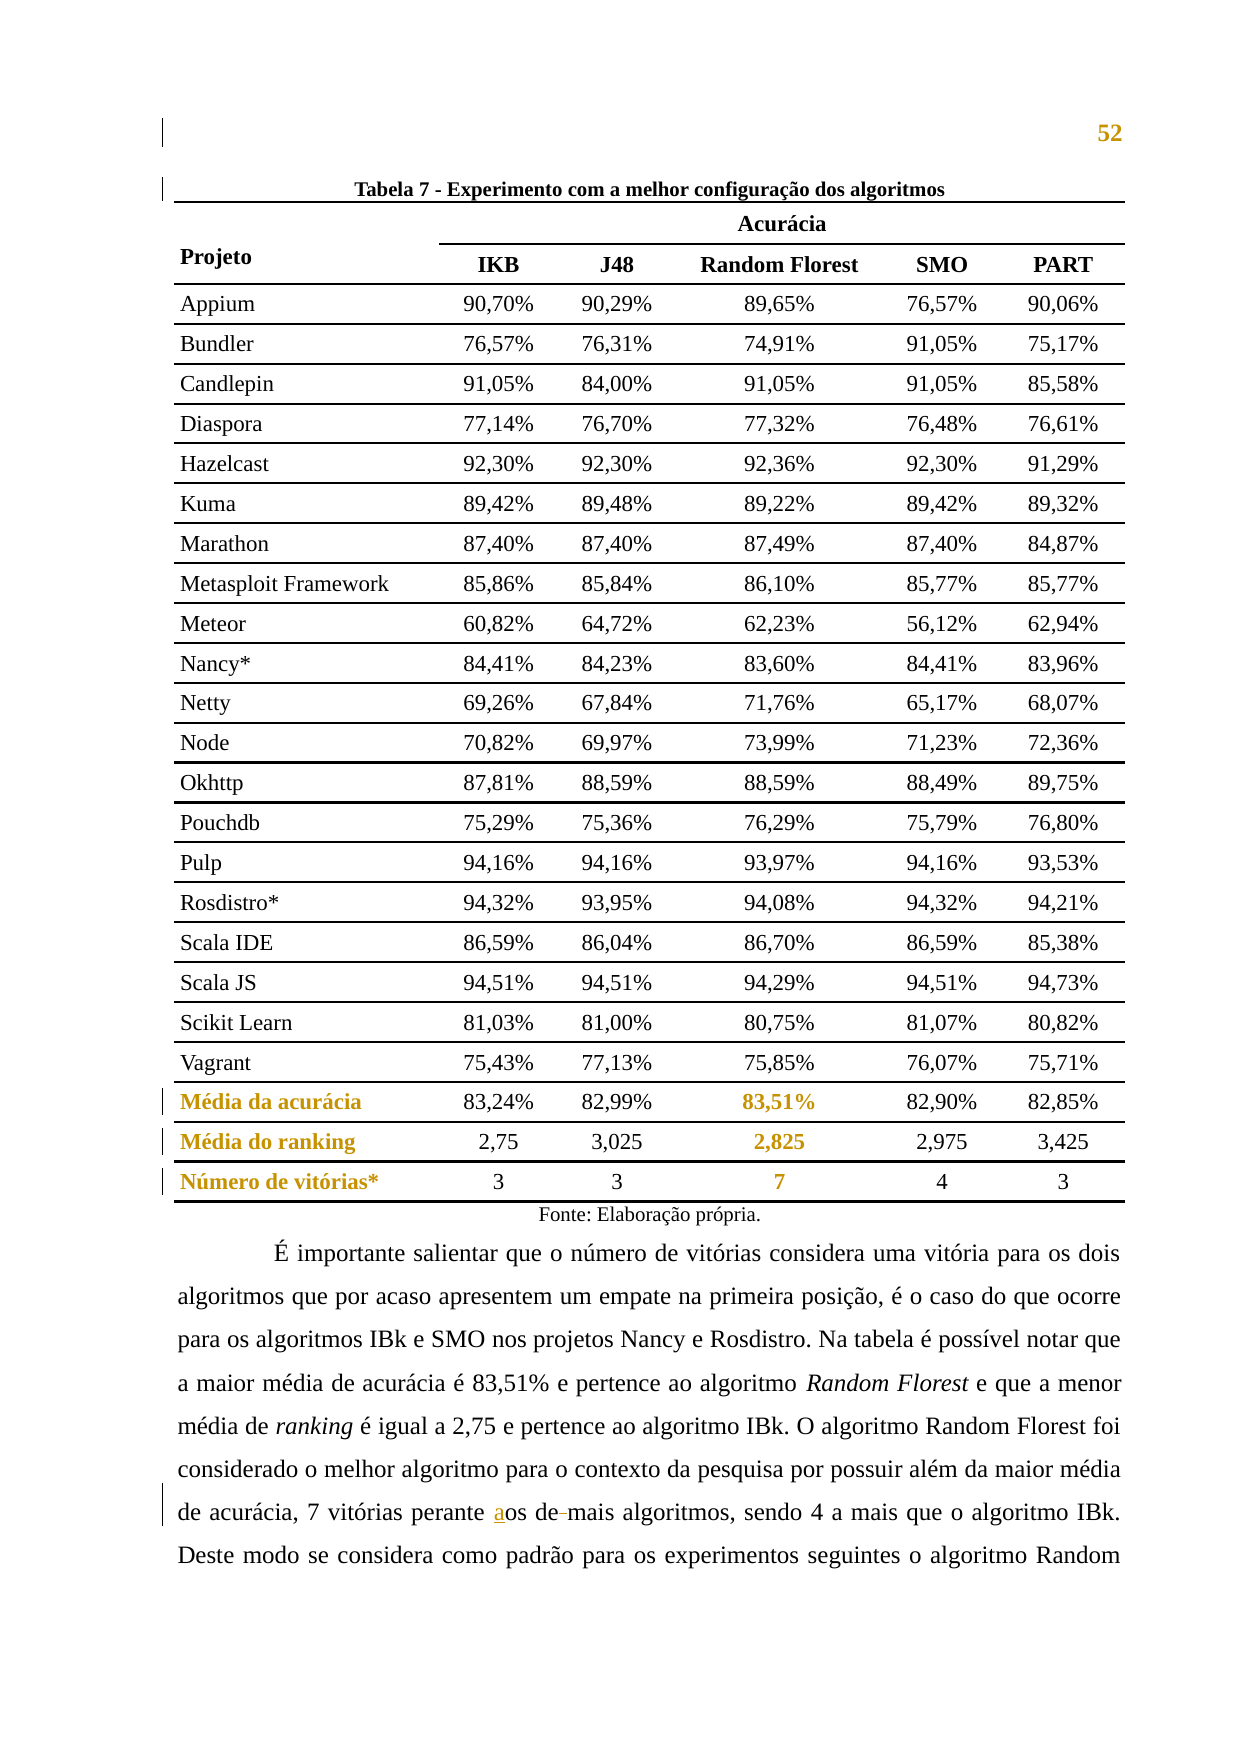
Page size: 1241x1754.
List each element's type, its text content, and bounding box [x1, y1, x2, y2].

table_cell Marathon [174, 524, 439, 562]
table_cell 86,70% [676, 923, 882, 961]
table_cell 89,65% [676, 285, 882, 323]
table_cell SMO [883, 245, 1001, 283]
table_cell 77,14% [439, 405, 557, 442]
table_cell 69,26% [439, 684, 557, 722]
table_cell 75,71% [1001, 1043, 1125, 1081]
table_cell 85,58% [1001, 365, 1125, 402]
table_cell 72,36% [1001, 724, 1125, 761]
table_cell Candlepin [174, 365, 439, 402]
table_cell 94,32% [883, 883, 1001, 921]
table_cell 93,97% [676, 843, 882, 881]
table_cell 80,82% [1001, 1003, 1125, 1041]
table_cell 81,03% [439, 1003, 557, 1041]
table_cell 71,23% [883, 724, 1001, 761]
table_cell Node [174, 724, 439, 761]
table_cell 84,23% [558, 644, 676, 682]
table_cell 88,59% [676, 764, 882, 801]
table_cell 81,00% [558, 1003, 676, 1041]
table_cell 84,41% [439, 644, 557, 682]
table_cell Scala JS [174, 963, 439, 1001]
table_cell 91,05% [676, 365, 882, 402]
table_cell PART [1001, 245, 1125, 283]
table_cell 2,975 [883, 1123, 1001, 1160]
table_cell 2,75 [439, 1123, 557, 1160]
table_cell 3 [439, 1163, 557, 1200]
table_cell 92,36% [676, 444, 882, 482]
table_cell Scala IDE [174, 923, 439, 961]
table_cell 94,16% [439, 843, 557, 881]
table_cell 2,825 [676, 1123, 882, 1160]
table_cell 91,05% [439, 365, 557, 402]
table_cell 76,70% [558, 405, 676, 442]
table_cell 62,94% [1001, 604, 1125, 642]
table_cell 60,82% [439, 604, 557, 642]
text É importante salientar que o número de vitórias considera uma vitória para os dois algoritmos que por acaso apresentem um empate na primeira posição, é o caso do que ocorre para os algoritmos IBk e SMO nos projetos Nancy e Rosdistro. Na tabela é possível notar que a maior média de acurácia é 83,51% e pertence ao algoritmo Random Florest e que a menor média de ranking é igual a 2,75 e pertence ao algoritmo IBk. O algoritmo Random Florest foi considerado o melhor algoritmo para o contexto da pesquisa por possuir além da maior média de acurácia, 7 vitórias perante aos demais algoritmos, sendo 4 a mais que o algoritmo IBk. Deste modo se considera como padrão para os experimentos seguintes o algoritmo Random [177, 1238, 1122, 1569]
table_cell 3,025 [558, 1123, 676, 1160]
table_cell 76,48% [883, 405, 1001, 442]
table_cell 84,87% [1001, 524, 1125, 562]
table_cell 75,29% [439, 804, 557, 841]
table_cell 70,82% [439, 724, 557, 761]
table_cell 89,42% [439, 484, 557, 522]
table_cell 3 [1001, 1163, 1125, 1200]
table_cell 67,84% [558, 684, 676, 722]
table_cell 94,16% [883, 843, 1001, 881]
table_cell 94,51% [883, 963, 1001, 1001]
table_cell Okhttp [174, 764, 439, 801]
table_cell 93,95% [558, 883, 676, 921]
table_cell 91,05% [883, 325, 1001, 362]
table_cell 56,12% [883, 604, 1001, 642]
table_cell 86,59% [439, 923, 557, 961]
table_cell 85,77% [1001, 564, 1125, 602]
table_cell Kuma [174, 484, 439, 522]
table_cell 94,51% [558, 963, 676, 1001]
table_cell 82,90% [883, 1083, 1001, 1121]
table_cell 82,99% [558, 1083, 676, 1121]
table_cell Média da acurácia [174, 1083, 439, 1121]
table_cell 90,29% [558, 285, 676, 323]
table_cell 75,79% [883, 804, 1001, 841]
table_cell 94,29% [676, 963, 882, 1001]
table_cell 84,41% [883, 644, 1001, 682]
table_cell 87,40% [883, 524, 1001, 562]
table_cell 3 [558, 1163, 676, 1200]
table_cell 65,17% [883, 684, 1001, 722]
table_cell 88,59% [558, 764, 676, 801]
table_cell 89,48% [558, 484, 676, 522]
table_cell 75,17% [1001, 325, 1125, 362]
table_header Acurácia [439, 203, 1125, 243]
table_cell 93,53% [1001, 843, 1125, 881]
table_cell 77,32% [676, 405, 882, 442]
table_cell 92,30% [883, 444, 1001, 482]
table_cell 76,57% [439, 325, 557, 362]
table_cell 82,85% [1001, 1083, 1125, 1121]
table_cell 89,32% [1001, 484, 1125, 522]
table_cell 94,16% [558, 843, 676, 881]
table_cell 76,29% [676, 804, 882, 841]
table_cell 87,40% [439, 524, 557, 562]
table_cell 85,77% [883, 564, 1001, 602]
table_cell Nancy* [174, 644, 439, 682]
table_cell 94,32% [439, 883, 557, 921]
table_cell 92,30% [439, 444, 557, 482]
table_cell 77,13% [558, 1043, 676, 1081]
table_cell 62,23% [676, 604, 882, 642]
table_cell 3,425 [1001, 1123, 1125, 1160]
table_cell 87,81% [439, 764, 557, 801]
table_cell 71,76% [676, 684, 882, 722]
table_cell 90,06% [1001, 285, 1125, 323]
table_cell 83,96% [1001, 644, 1125, 682]
table_cell 85,86% [439, 564, 557, 602]
table_cell 87,49% [676, 524, 882, 562]
table_cell J48 [558, 245, 676, 283]
table_cell 4 [883, 1163, 1001, 1200]
table_cell 68,07% [1001, 684, 1125, 722]
table_cell 73,99% [676, 724, 882, 761]
table_cell Hazelcast [174, 444, 439, 482]
table_cell 90,70% [439, 285, 557, 323]
table_cell Appium [174, 285, 439, 323]
table_cell 84,00% [558, 365, 676, 402]
table_cell 83,51% [676, 1083, 882, 1121]
table_cell 91,29% [1001, 444, 1125, 482]
table_cell 86,10% [676, 564, 882, 602]
table_cell 89,75% [1001, 764, 1125, 801]
table_cell 75,43% [439, 1043, 557, 1081]
text Tabela 7 - Experimento com a melhor configuração dos algoritmos [177, 177, 1122, 201]
table_cell Média do ranking [174, 1123, 439, 1160]
table_cell 89,22% [676, 484, 882, 522]
table_cell 80,75% [676, 1003, 882, 1041]
table_cell Metasploit Framework [174, 564, 439, 602]
table_cell Diaspora [174, 405, 439, 442]
table_cell Vagrant [174, 1043, 439, 1081]
table_cell 85,38% [1001, 923, 1125, 961]
table_cell Bundler [174, 325, 439, 362]
table_cell 75,85% [676, 1043, 882, 1081]
table_cell 92,30% [558, 444, 676, 482]
table_header Projeto [174, 203, 439, 283]
table_cell 88,49% [883, 764, 1001, 801]
table_cell 76,61% [1001, 405, 1125, 442]
table_cell Random Florest [676, 245, 882, 283]
table_cell 76,80% [1001, 804, 1125, 841]
table_cell 86,59% [883, 923, 1001, 961]
table_cell 76,31% [558, 325, 676, 362]
table_cell 94,73% [1001, 963, 1125, 1001]
table_cell 69,97% [558, 724, 676, 761]
table_cell 74,91% [676, 325, 882, 362]
table_cell Scikit Learn [174, 1003, 439, 1041]
table_cell 75,36% [558, 804, 676, 841]
table_cell 94,08% [676, 883, 882, 921]
table_cell Pouchdb [174, 804, 439, 841]
table_cell 7 [676, 1163, 882, 1200]
table_cell Meteor [174, 604, 439, 642]
table_cell 86,04% [558, 923, 676, 961]
table_cell IKB [439, 245, 557, 283]
table_cell Número de vitórias* [174, 1163, 439, 1200]
table_cell 76,07% [883, 1043, 1001, 1081]
table_cell 89,42% [883, 484, 1001, 522]
table_cell 83,24% [439, 1083, 557, 1121]
table_cell 85,84% [558, 564, 676, 602]
table_cell 81,07% [883, 1003, 1001, 1041]
table_cell 94,21% [1001, 883, 1125, 921]
table_cell Netty [174, 684, 439, 722]
table_cell 76,57% [883, 285, 1001, 323]
table_cell Pulp [174, 843, 439, 881]
table_cell Rosdistro* [174, 883, 439, 921]
text Fonte: Elaboração própria. [177, 1203, 1122, 1226]
table_cell 64,72% [558, 604, 676, 642]
table_cell 87,40% [558, 524, 676, 562]
table_cell 83,60% [676, 644, 882, 682]
table_cell 91,05% [883, 365, 1001, 402]
table_cell 94,51% [439, 963, 557, 1001]
